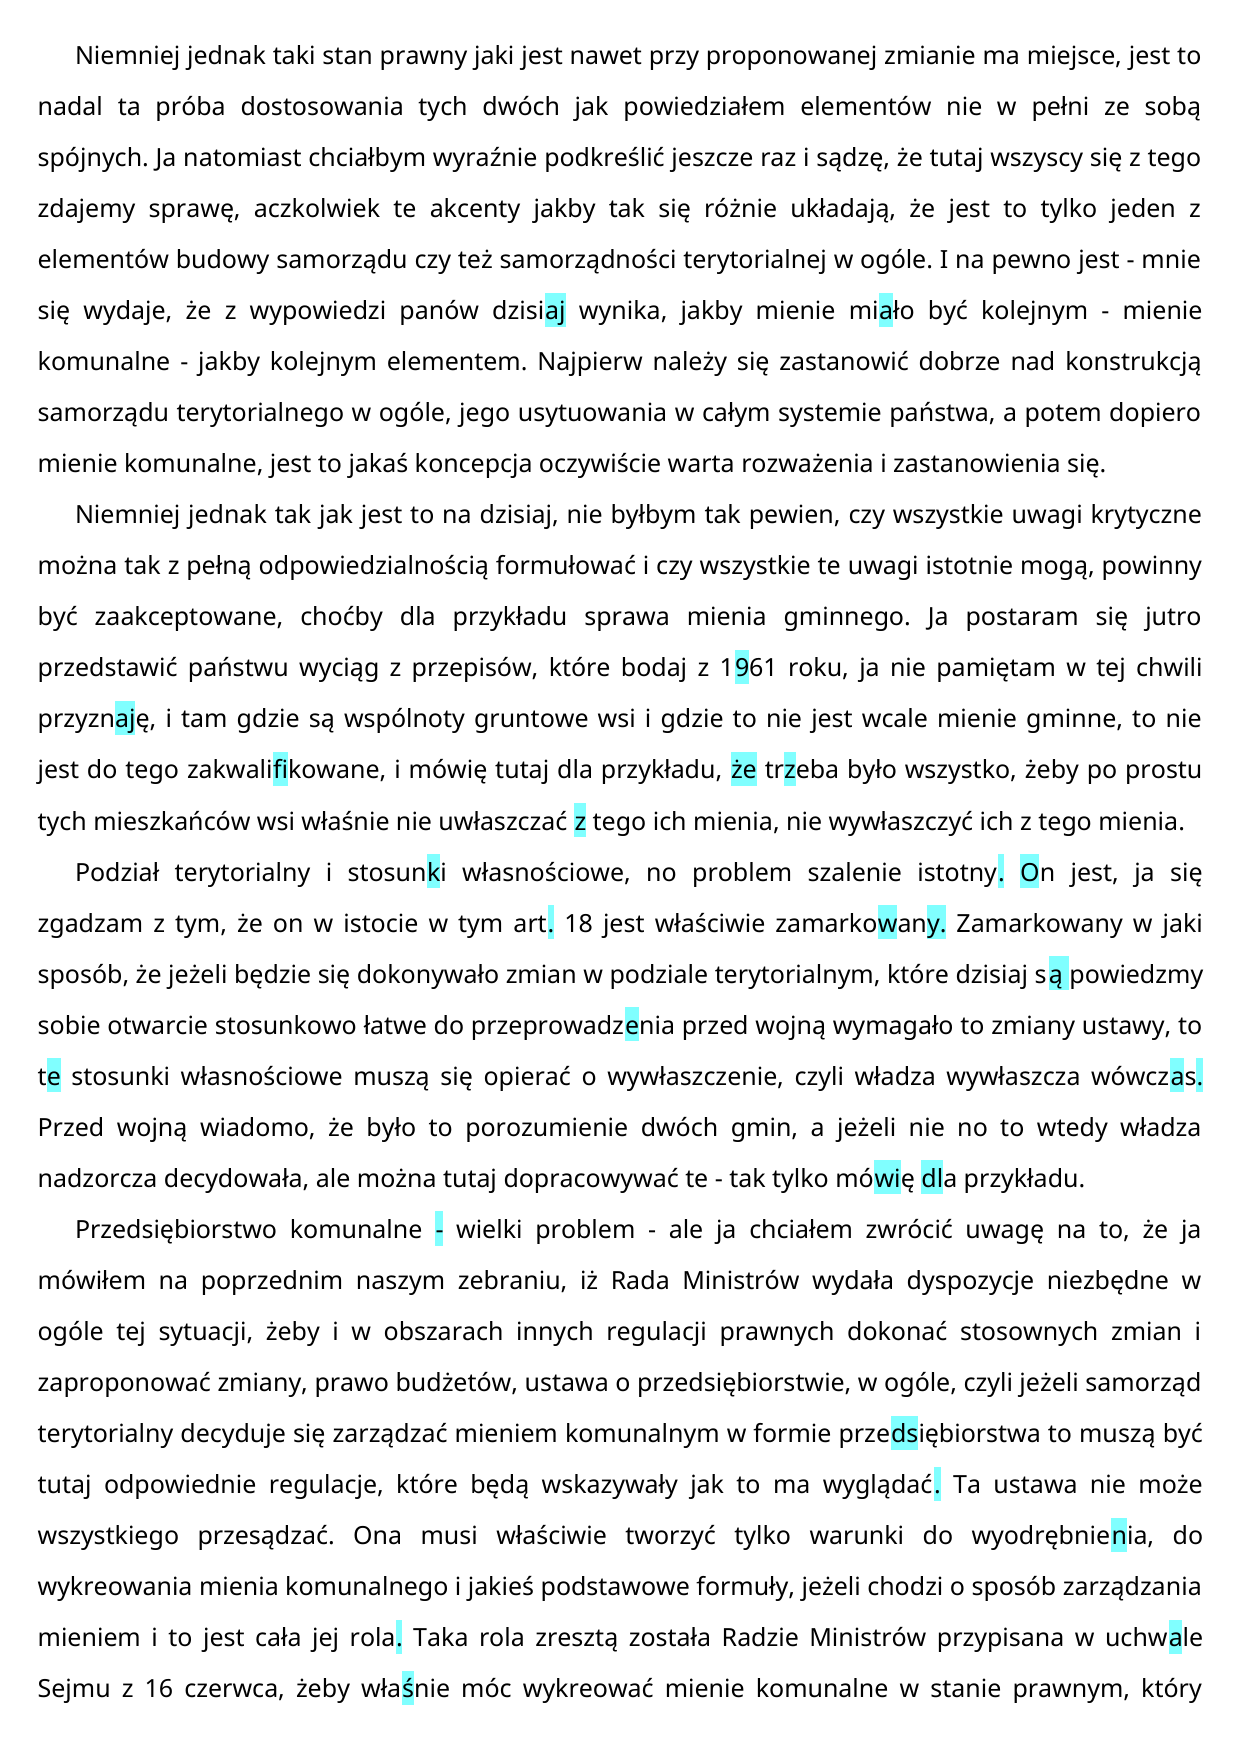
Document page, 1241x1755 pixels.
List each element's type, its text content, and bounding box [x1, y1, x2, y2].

text Podział terytorialny i stosunki własnościowe, no problem szalenie istotny. On jest, ja się zgadzam z tym, że on w istocie w tym art. 18 jest właściwie zamarkowany. Zamarkowany w jaki sposób, że jeżeli będzie się dokonywało zmian w podziale terytorialnym, które dzisiaj są powiedzmy sobie otwarcie stosunkowo łatwe do przeprowadzenia przed wojną wymagało to zmiany ustawy, to te stosunki własnościowe muszą się opierać o wywłaszczenie, czyli władza wywłaszcza wówczas. Przed wojną wiadomo, że było to porozumienie dwóch gmin, a jeżeli nie no to wtedy władza nadzorcza decydowała, ale można tutaj dopracowywać te - tak tylko mówię dla przykładu. [37, 854, 1203, 1194]
text Przedsiębiorstwo komunalne - wielki problem - ale ja chciałem zwrócić uwagę na to, że ja mówiłem na poprzednim naszym zebraniu, iż Rada Ministrów wydała dyspozycje niezbędne w ogóle tej sytuacji, żeby i w obszarach innych regulacji prawnych dokonać stosownych zmian i zaproponować zmiany, prawo budżetów, ustawa o przedsiębiorstwie, w ogóle, czyli jeżeli samorząd terytorialny decyduje się zarządzać mieniem komunalnym w formie przedsiębiorstwa to muszą być tutaj odpowiednie regulacje, które będą wskazywały jak to ma wyglądać. Ta ustawa nie może wszystkiego przesądzać. Ona musi właściwie tworzyć tylko warunki do wyodrębnienia, do wykreowania mienia komunalnego i jakieś podstawowe formuły, jeżeli chodzi o sposób zarządzania mieniem i to jest cała jej rola. Taka rola zresztą została Radzie Ministrów przypisana w uchwale Sejmu z 16 czerwca, żeby właśnie móc wykreować mienie komunalne w stanie prawnym, który [37, 1211, 1203, 1705]
text Niemniej jednak taki stan prawny jaki jest nawet przy proponowanej zmianie ma miejsce, jest to nadal ta próba dostosowania tych dwóch jak powiedziałem elementów nie w pełni ze sobą spójnych. Ja natomiast chciałbym wyraźnie podkreślić jeszcze raz i sądzę, że tutaj wszyscy się z tego zdajemy sprawę, aczkolwiek te akcenty jakby tak się różnie układają, że jest to tylko jeden z elementów budowy samorządu czy też samorządności terytorialnej w ogóle. I na pewno jest - mnie się wydaje, że z wypowiedzi panów dzisiaj wynika, jakby mienie miało być kolejnym - mienie komunalne - jakby kolejnym elementem. Najpierw należy się zastanowić dobrze nad konstrukcją samorządu terytorialnego w ogóle, jego usytuowania w całym systemie państwa, a potem dopiero mienie komunalne, jest to jakaś koncepcja oczywiście warta rozważenia i zastanowienia się. [37, 37, 1203, 480]
text Niemniej jednak tak jak jest to na dzisiaj, nie byłbym tak pewien, czy wszystkie uwagi krytyczne można tak z pełną odpowiedzialnością formułować i czy wszystkie te uwagi istotnie mogą, powinny być zaakceptowane, choćby dla przykładu sprawa mienia gminnego. Ja postaram się jutro przedstawić państwu wyciąg z przepisów, które bodaj z 1961 roku, ja nie pamiętam w tej chwili przyznaję, i tam gdzie są wspólnoty gruntowe wsi i gdzie to nie jest wcale mienie gminne, to nie jest do tego zakwalifikowane, i mówię tutaj dla przykładu, że trzeba było wszystko, żeby po prostu tych mieszkańców wsi właśnie nie uwłaszczać z tego ich mienia, nie wywłaszczyć ich z tego mienia. [37, 497, 1203, 837]
